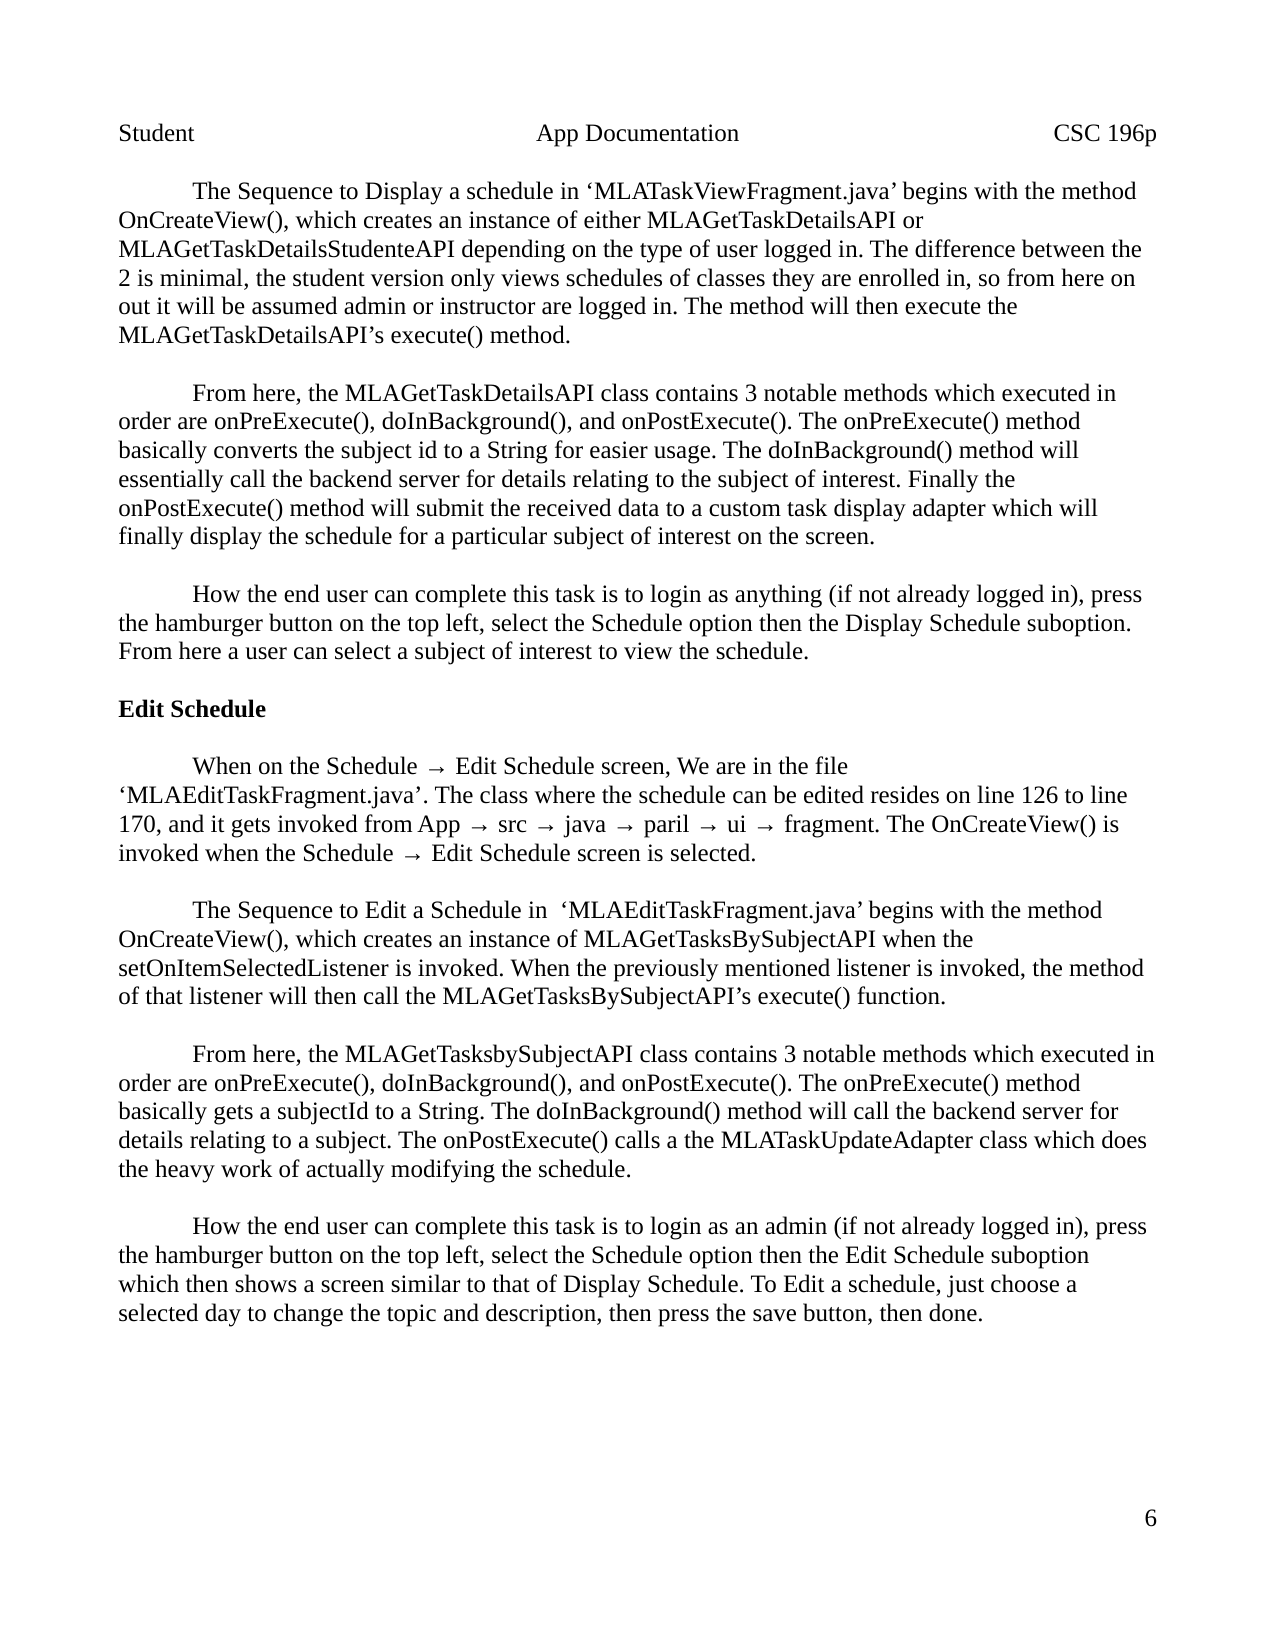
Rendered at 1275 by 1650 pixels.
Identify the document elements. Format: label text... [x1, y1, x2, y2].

text Edit Schedule [118, 694, 1157, 723]
text From here, the MLAGetTaskDetailsAPI class contains 3 notable methods which executed in order are onPreExecute(), doInBackground(), and onPostExecute(). The onPreExecute() method basically converts the subject id to a String for easier usage. The doInBackground() method will essentially call the backend server for details relating to the subject of interest. Finally the onPostExecute() method will submit the received data to a custom task display adapter which will finally display the schedule for a particular subject of interest on the screen. [118, 378, 1157, 550]
text How the end user can complete this task is to login as an admin (if not already logged in), press the hamburger button on the top left, select the Schedule option then the Edit Schedule suboption which then shows a screen similar to that of Display Schedule. To Edit a schedule, just choose a selected day to change the topic and description, then press the save button, then done. [118, 1211, 1157, 1326]
text When on the Schedule → Edit Schedule screen, We are in the file ‘MLAEditTaskFragment.java’. The class where the schedule can be edited resides on line 126 to line 170, and it gets invoked from App → src → java → paril → ui → fragment. The OnCreateView() is invoked when the Schedule → Edit Schedule screen is selected. [118, 751, 1157, 866]
text From here, the MLAGetTasksbySubjectAPI class contains 3 notable methods which executed in order are onPreExecute(), doInBackground(), and onPostExecute(). The onPreExecute() method basically gets a subjectId to a String. The doInBackground() method will call the backend server for details relating to a subject. The onPostExecute() calls a the MLATaskUpdateAdapter class which does the heavy work of actually modifying the schedule. [118, 1039, 1157, 1183]
text The Sequence to Edit a Schedule in ‘MLAEditTaskFragment.java’ begins with the method OnCreateView(), which creates an instance of MLAGetTasksBySubjectAPI when the setOnItemSelectedListener is invoked. When the previously mentioned listener is invoked, the method of that listener will then call the MLAGetTasksBySubjectAPI’s execute() function. [118, 895, 1157, 1010]
text How the end user can complete this task is to login as anything (if not already logged in), press the hamburger button on the top left, select the Schedule option then the Display Schedule suboption. From here a user can select a subject of interest to view the schedule. [118, 579, 1157, 665]
text The Sequence to Display a schedule in ‘MLATaskViewFragment.java’ begins with the method OnCreateView(), which creates an instance of either MLAGetTaskDetailsAPI or MLAGetTaskDetailsStudenteAPI depending on the type of user logged in. The difference between the 2 is minimal, the student version only views schedules of classes they are enrolled in, so from here on out it will be assumed admin or instructor are logged in. The method will then execute the MLAGetTaskDetailsAPI’s execute() method. [118, 176, 1157, 349]
